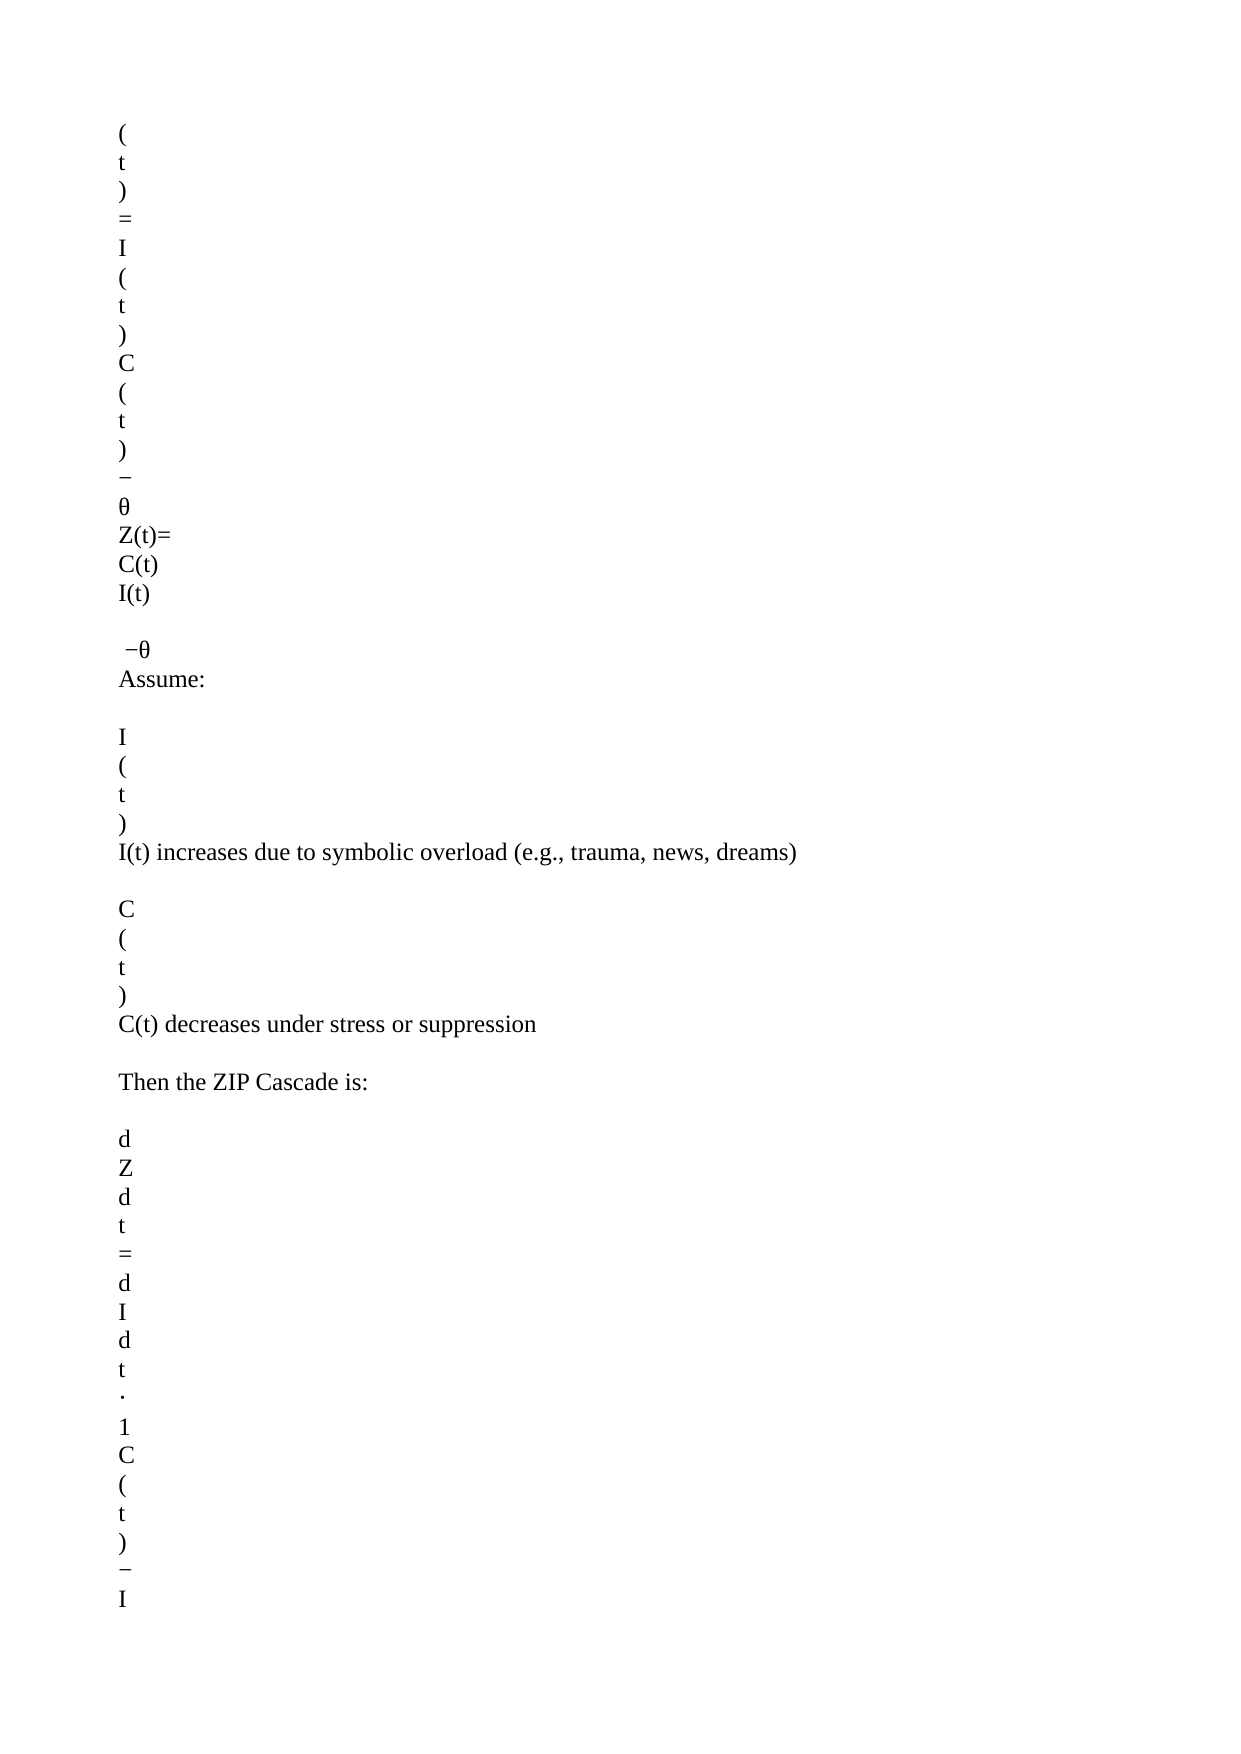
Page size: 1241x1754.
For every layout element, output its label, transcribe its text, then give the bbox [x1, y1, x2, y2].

text Assume: [118, 664, 1122, 693]
text = [118, 1239, 1122, 1268]
text ) [118, 1527, 1122, 1556]
text d [118, 1326, 1122, 1354]
text ) [118, 981, 1122, 1009]
text t [118, 779, 1122, 808]
text = [118, 204, 1122, 233]
text ( [118, 262, 1122, 291]
text ) [118, 434, 1122, 463]
text −θ [118, 636, 1122, 664]
text ( [118, 1469, 1122, 1498]
text I [118, 1297, 1122, 1326]
text I(t) increases due to symbolic overload (e.g., trauma, news, dreams) [118, 837, 1122, 866]
text C [118, 348, 1122, 377]
text d [118, 1268, 1122, 1297]
text t [118, 1498, 1122, 1527]
text ) [118, 319, 1122, 348]
text I [118, 1584, 1122, 1613]
text ( [118, 923, 1122, 952]
text C(t) [118, 549, 1122, 578]
text t [118, 1354, 1122, 1383]
text C [118, 894, 1122, 923]
text t [118, 291, 1122, 319]
text − [118, 463, 1122, 492]
text I [118, 722, 1122, 751]
text θ [118, 492, 1122, 521]
text ) [118, 808, 1122, 837]
text t [118, 1211, 1122, 1239]
text ( [118, 377, 1122, 406]
text ) [118, 176, 1122, 204]
text Z(t)= [118, 521, 1122, 549]
text d [118, 1182, 1122, 1211]
text t [118, 952, 1122, 981]
text Z [118, 1153, 1122, 1182]
text Then the ZIP Cascade is: [118, 1067, 1122, 1096]
text ( [118, 751, 1122, 779]
text C(t) decreases under stress or suppression [118, 1009, 1122, 1038]
text ⋅ [118, 1383, 1122, 1412]
text t [118, 406, 1122, 434]
text t [118, 147, 1122, 176]
text d [118, 1124, 1122, 1153]
text ( [118, 118, 1122, 147]
text ​ [118, 607, 1122, 636]
text C [118, 1441, 1122, 1469]
text I(t) [118, 578, 1122, 607]
text I [118, 233, 1122, 262]
text − [118, 1556, 1122, 1584]
text 1 [118, 1412, 1122, 1441]
